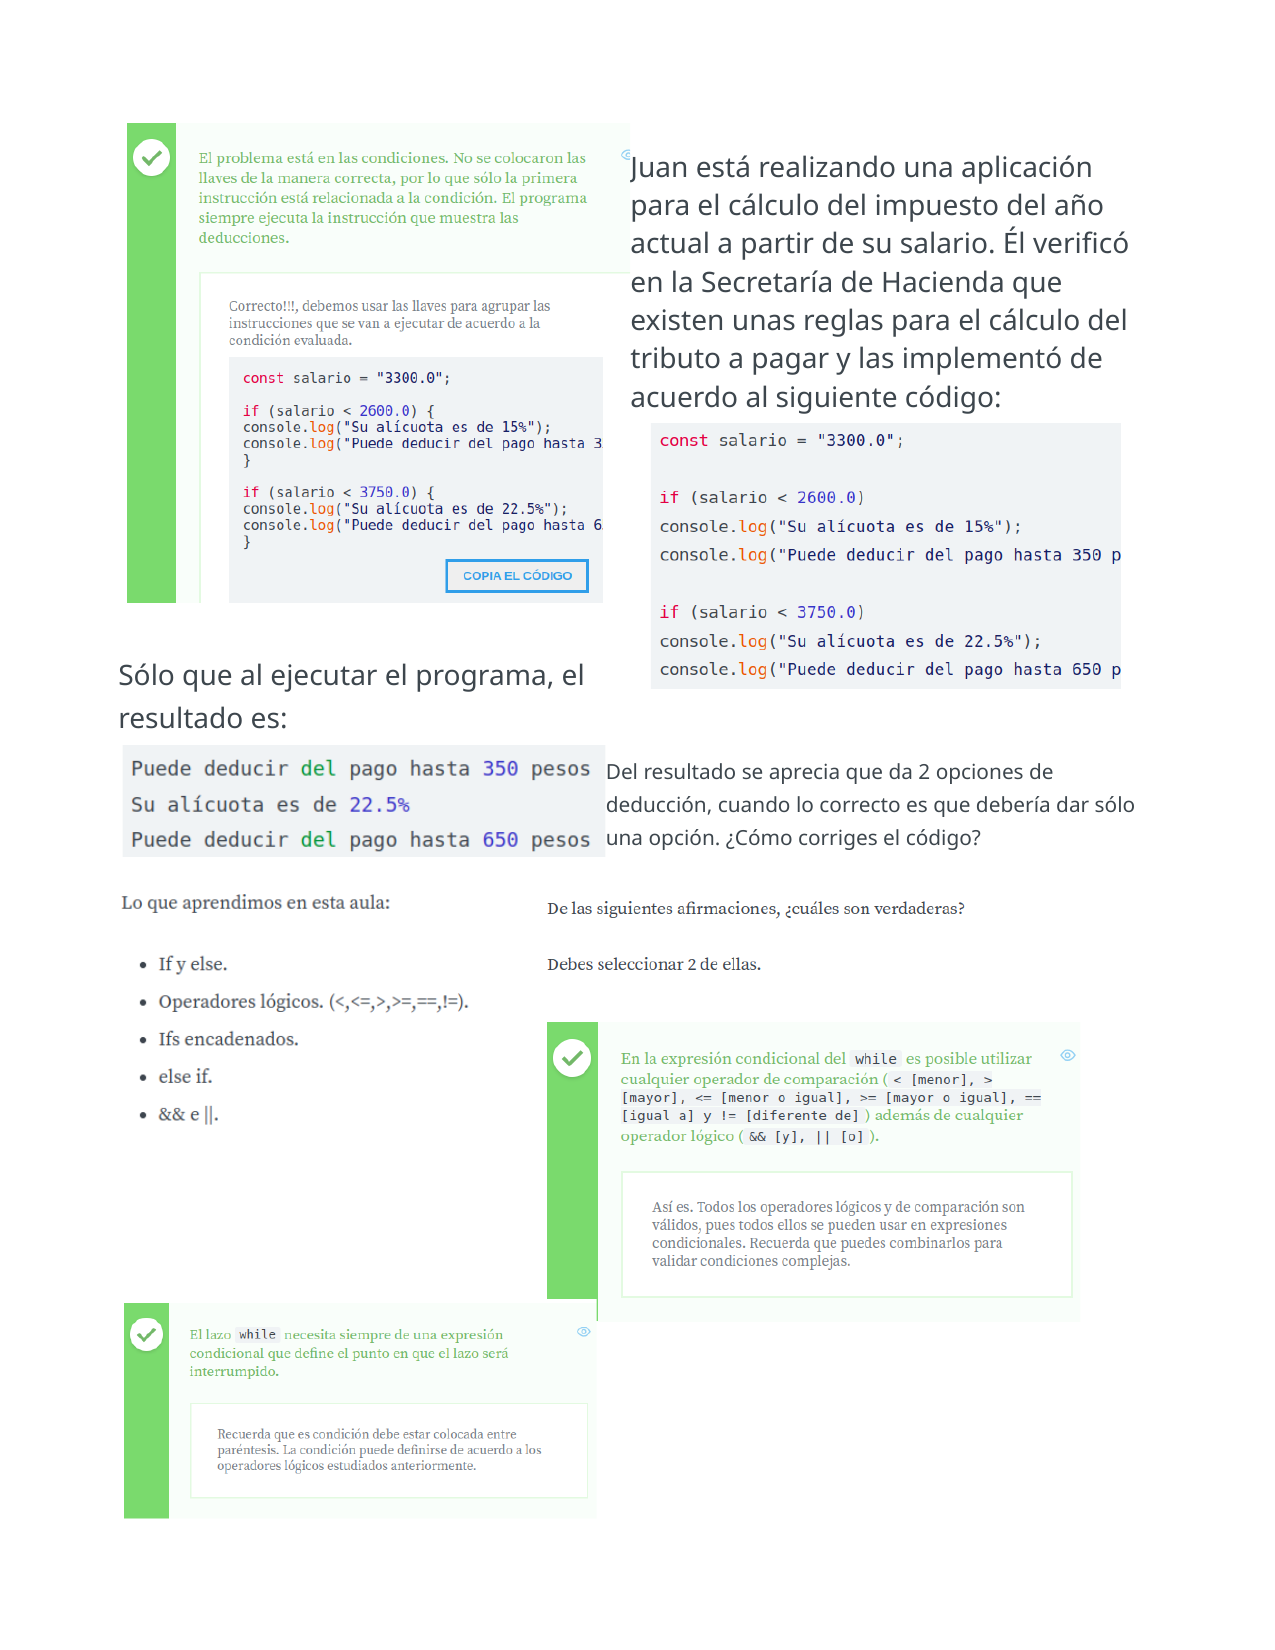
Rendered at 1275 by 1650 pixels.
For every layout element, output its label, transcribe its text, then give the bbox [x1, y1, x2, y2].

picture [123, 118, 631, 603]
picture [122, 893, 1081, 1519]
picture [650, 423, 1122, 689]
picture [122, 745, 606, 857]
picture [116, 890, 484, 1134]
text Sólo que al ejecutar el programa, el resultado es: [118, 655, 1157, 737]
text Del resultado se aprecia que da 2 opciones de deducción, cuando lo correcto es que debería dar sólo una opción. ¿Cómo corriges el código? [118, 757, 1157, 884]
text Juan está realizando una aplicación para el cálculo del impuesto del año actual a partir de su salario. Él verificó en la Secretaría de Hacienda que existen unas reglas para el cálculo del tributo a pagar y las implementó de acuerdo al siguiente código: [631, 147, 1157, 415]
